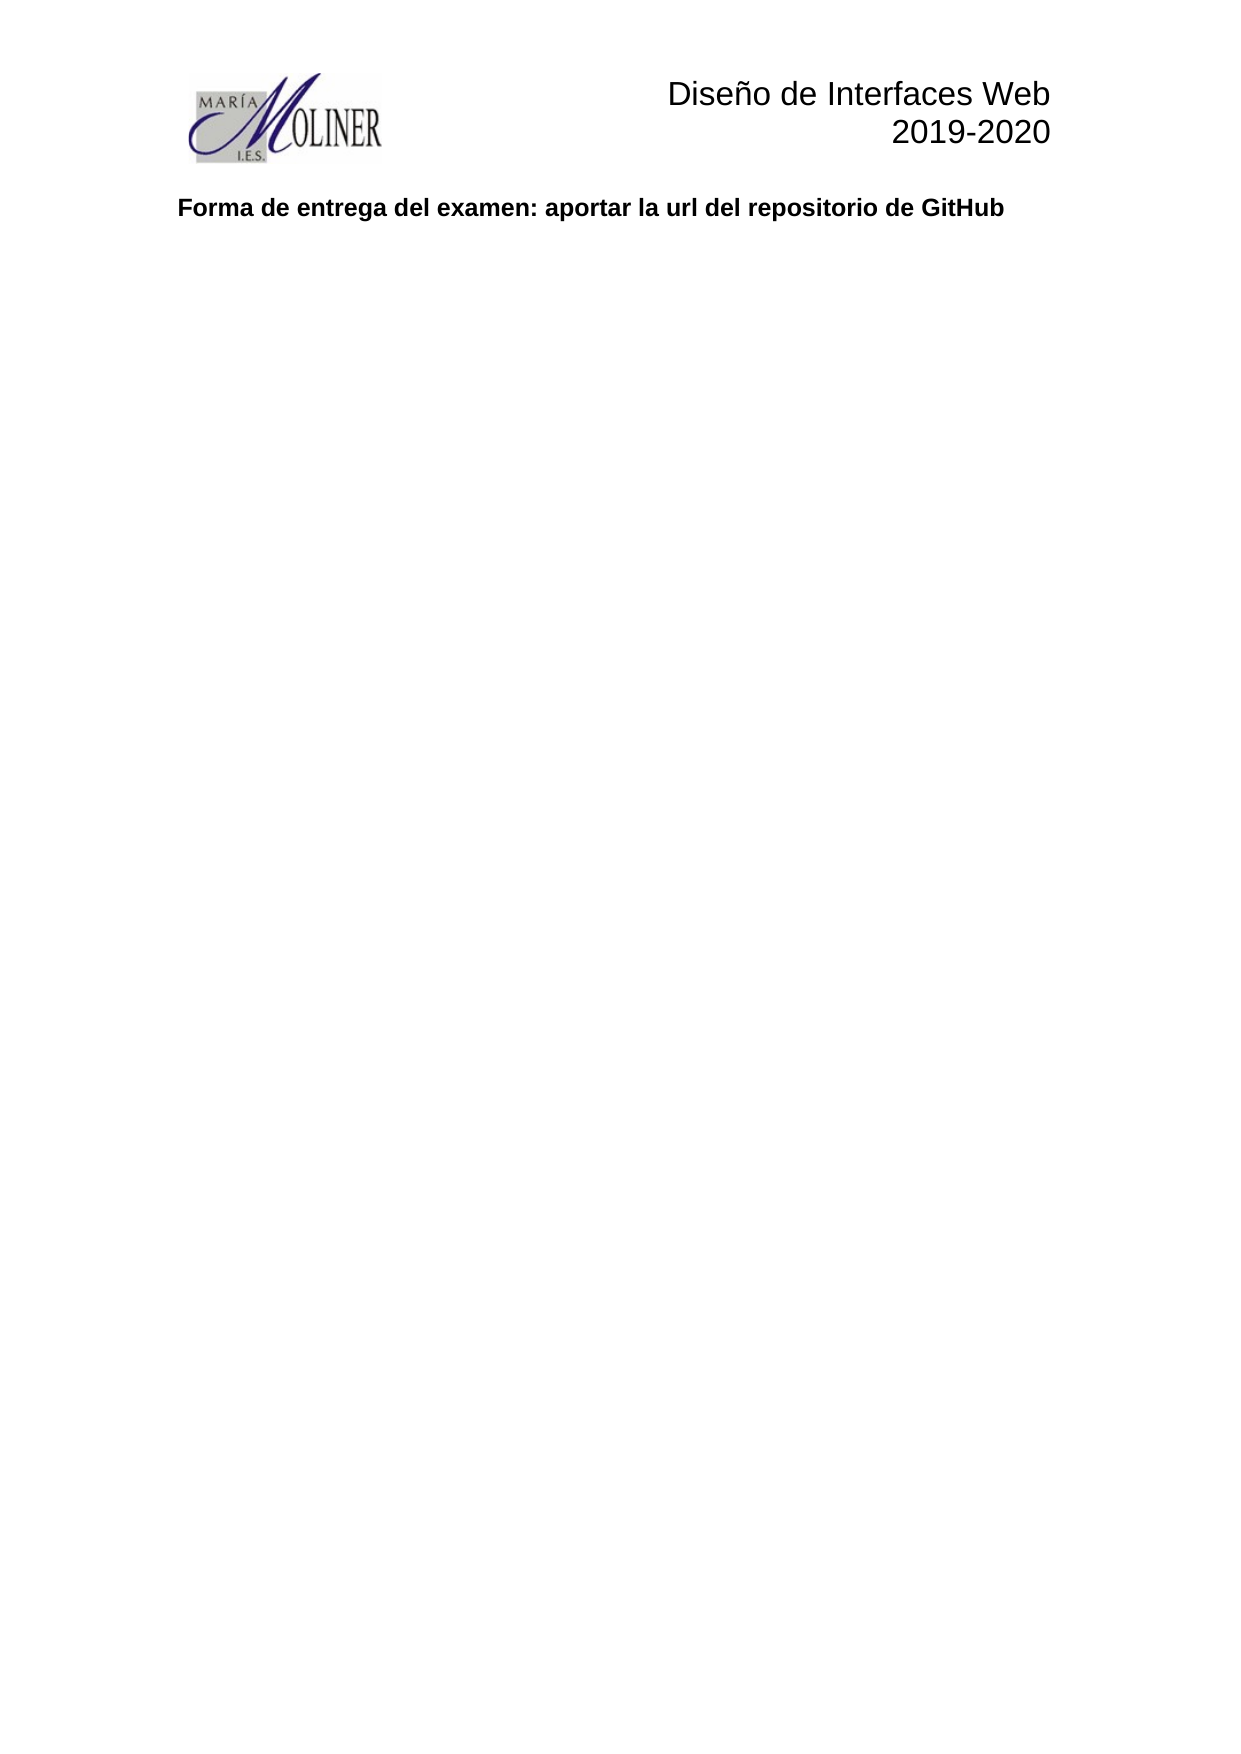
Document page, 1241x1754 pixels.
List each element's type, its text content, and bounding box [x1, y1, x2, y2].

picture [188, 73, 383, 164]
text Forma de entrega del examen: aportar la url del repositorio de GitHub [177, 192, 1063, 221]
